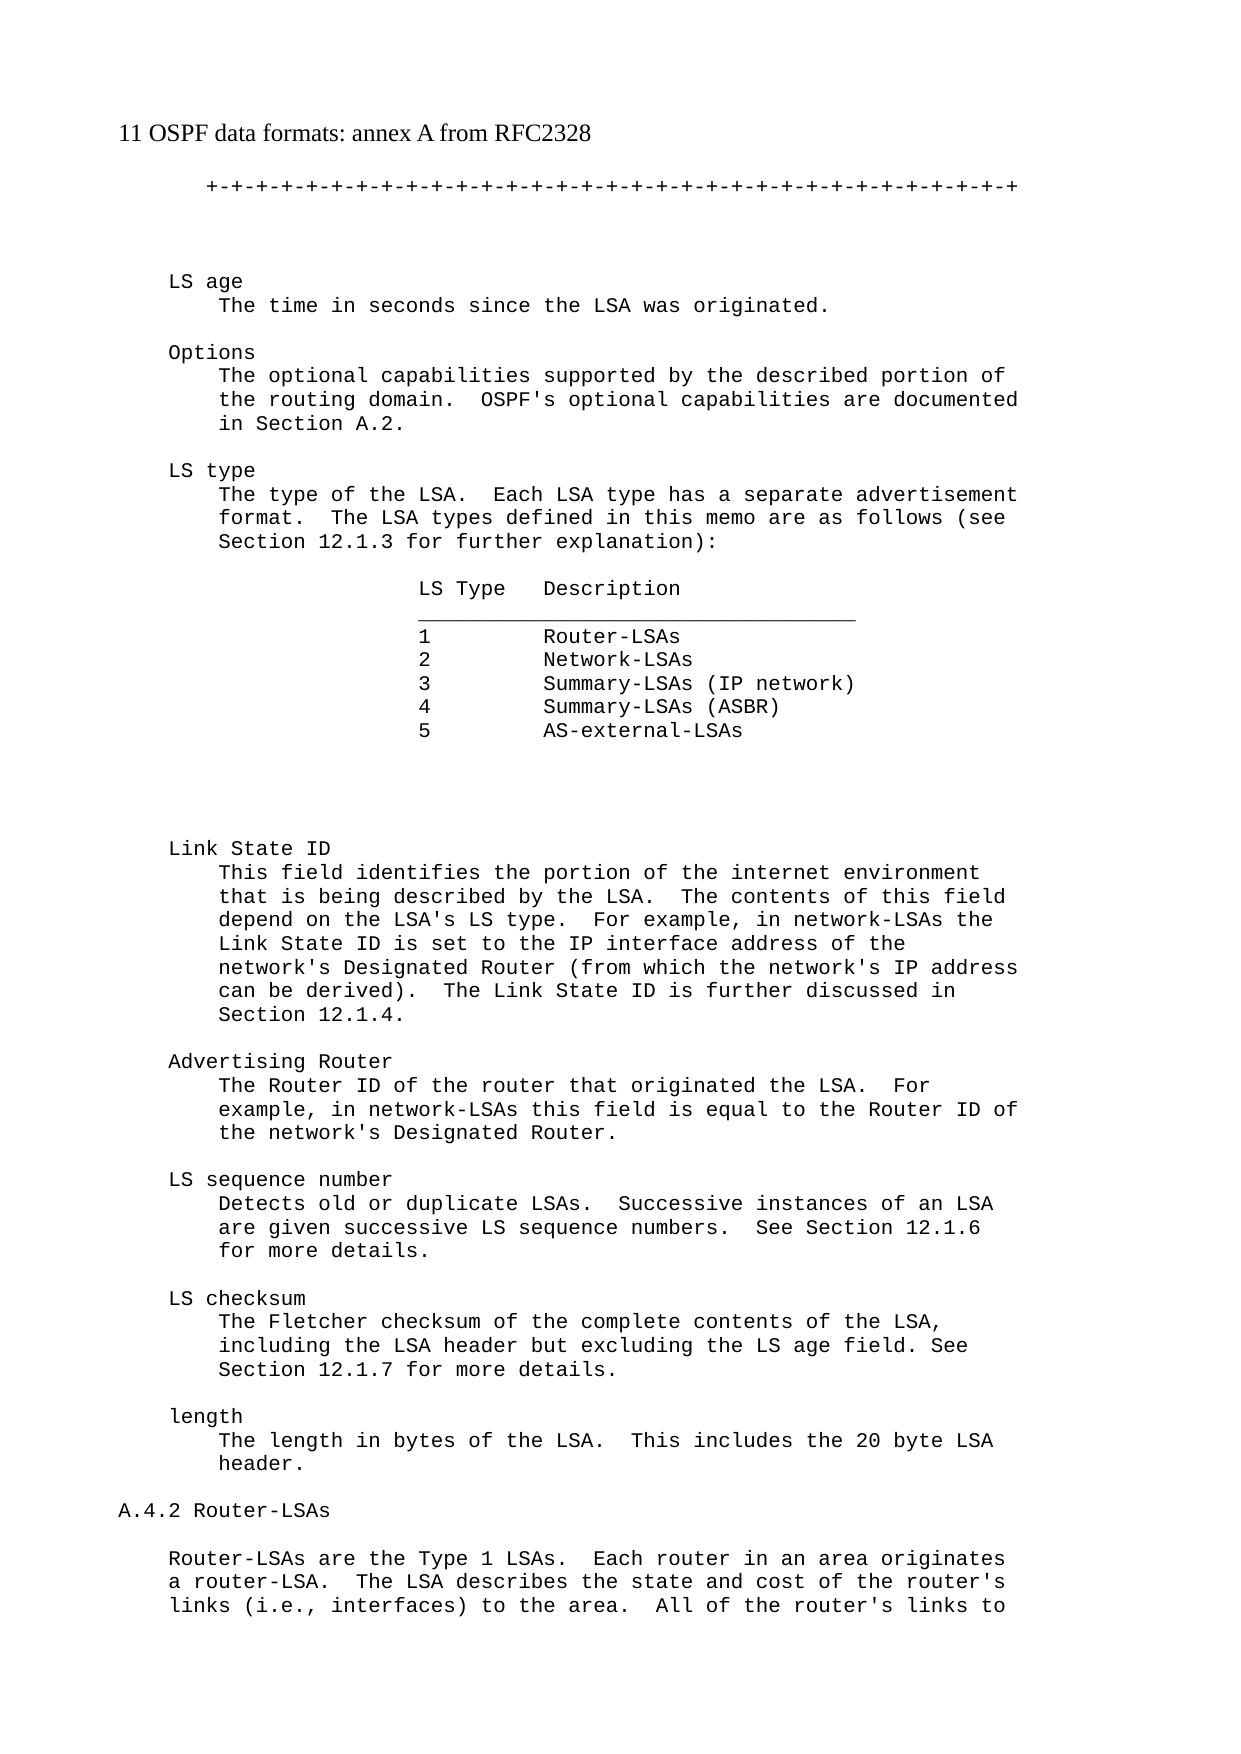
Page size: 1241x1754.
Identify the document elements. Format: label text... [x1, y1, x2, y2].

text in Section A.2. [118, 413, 1122, 436]
text LS type [118, 460, 1122, 484]
text 2 Network-LSAs [118, 649, 1122, 673]
text The Router ID of the router that originated the LSA. For [118, 1075, 1122, 1098]
text for more details. [118, 1240, 1122, 1264]
text The length in bytes of the LSA. This includes the 20 byte LSA [118, 1429, 1122, 1453]
text network's Designated Router (from which the network's IP address [118, 957, 1122, 980]
text Options [118, 342, 1122, 366]
text This field identifies the portion of the internet environment [118, 862, 1122, 886]
text the routing domain. OSPF's optional capabilities are documented [118, 389, 1122, 413]
text that is being described by the LSA. The contents of this field [118, 886, 1122, 909]
text Section 12.1.7 for more details. [118, 1359, 1122, 1382]
text 3 Summary-LSAs (IP network) [118, 673, 1122, 697]
text Link State ID is set to the IP interface address of the [118, 933, 1122, 957]
text Section 12.1.4. [118, 1004, 1122, 1028]
text format. The LSA types defined in this memo are as follows (see [118, 507, 1122, 531]
text Advertising Router [118, 1051, 1122, 1075]
text example, in network-LSAs this field is equal to the Router ID of [118, 1098, 1122, 1122]
text a router-LSA. The LSA describes the state and cost of the router's [118, 1571, 1122, 1595]
text 1 Router-LSAs [118, 626, 1122, 649]
text depend on the LSA's LS type. For example, in network-LSAs the [118, 909, 1122, 933]
text A.4.2 Router-LSAs [118, 1501, 1122, 1524]
text The type of the LSA. Each LSA type has a separate advertisement [118, 484, 1122, 507]
text LS sequence number [118, 1169, 1122, 1193]
text header. [118, 1453, 1122, 1477]
text 5 AS-external-LSAs [118, 720, 1122, 744]
text including the LSA header but excluding the LS age field. See [118, 1335, 1122, 1359]
text LS Type Description [118, 578, 1122, 602]
text +-+-+-+-+-+-+-+-+-+-+-+-+-+-+-+-+-+-+-+-+-+-+-+-+-+-+-+-+-+-+-+-+ [118, 176, 1122, 200]
text Router-LSAs are the Type 1 LSAs. Each router in an area originates [118, 1548, 1122, 1571]
text Link State ID [118, 838, 1122, 862]
text LS age [118, 271, 1122, 294]
text are given successive LS sequence numbers. See Section 12.1.6 [118, 1217, 1122, 1240]
text The time in seconds since the LSA was originated. [118, 294, 1122, 318]
text 4 Summary-LSAs (ASBR) [118, 697, 1122, 720]
text length [118, 1406, 1122, 1429]
text The optional capabilities supported by the described portion of [118, 366, 1122, 389]
text Section 12.1.3 for further explanation): [118, 531, 1122, 555]
text the network's Designated Router. [118, 1122, 1122, 1146]
text can be derived). The Link State ID is further discussed in [118, 980, 1122, 1004]
text LS checksum [118, 1288, 1122, 1311]
text The Fletcher checksum of the complete contents of the LSA, [118, 1311, 1122, 1335]
text links (i.e., interfaces) to the area. All of the router's links to [118, 1595, 1122, 1619]
text Detects old or duplicate LSAs. Successive instances of an LSA [118, 1193, 1122, 1217]
text ___________________________________ [118, 602, 1122, 626]
